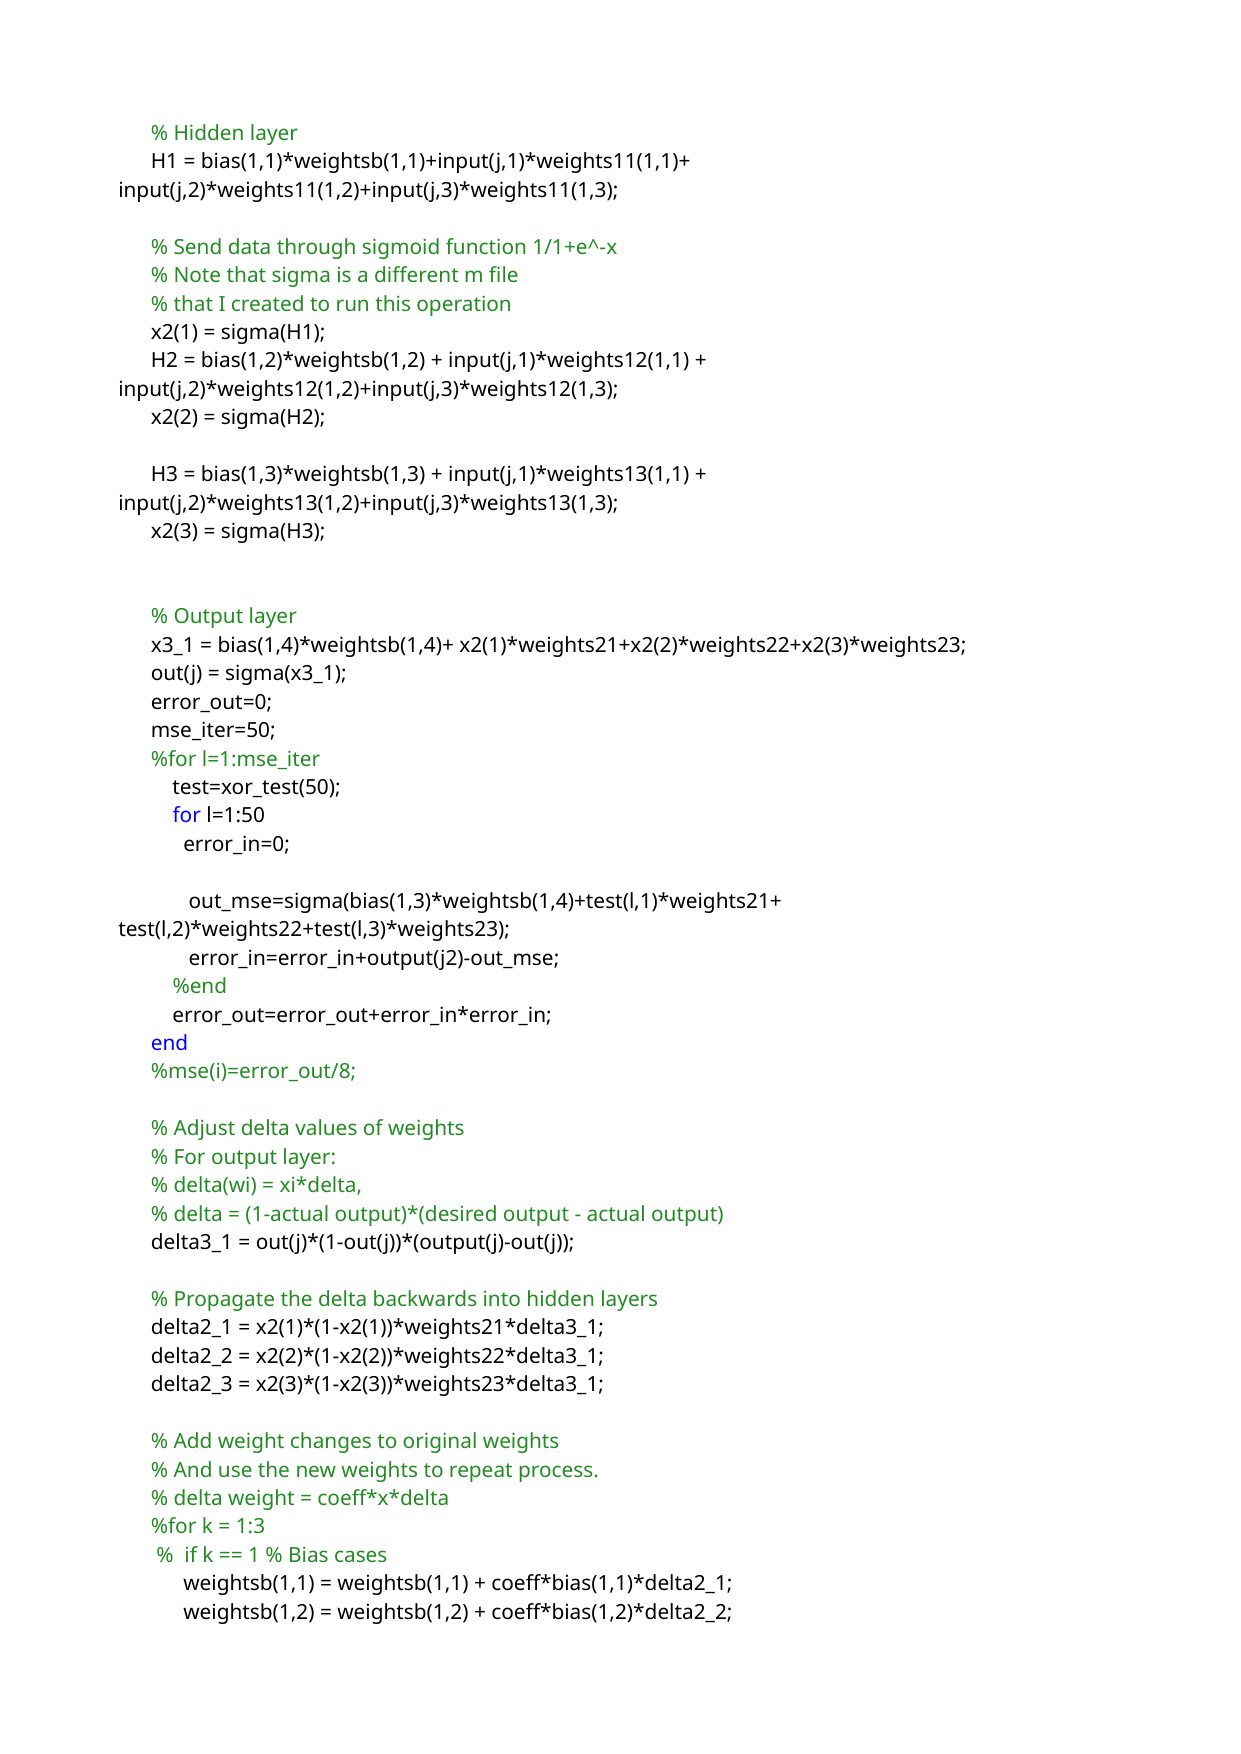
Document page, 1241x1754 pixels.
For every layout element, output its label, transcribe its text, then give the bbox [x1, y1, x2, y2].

text error_out=error_out+error_in*error_in; [118, 1000, 1122, 1028]
text out(j) = sigma(x3_1); [118, 658, 1122, 687]
text error_in=0; [118, 829, 1122, 857]
text x2(1) = sigma(H1); [118, 317, 1122, 346]
text x3_1 = bias(1,4)*weightsb(1,4)+ x2(1)*weights21+x2(2)*weights22+x2(3)*weights23; [118, 630, 1122, 658]
text end [118, 1028, 1122, 1057]
text %mse(i)=error_out/8; [118, 1057, 1122, 1085]
text % Output layer [118, 602, 1122, 630]
text mse_iter=50; [118, 715, 1122, 744]
text x2(3) = sigma(H3); [118, 516, 1122, 545]
text % Add weight changes to original weights [118, 1426, 1122, 1455]
text delta2_3 = x2(3)*(1-x2(3))*weights23*delta3_1; [118, 1369, 1122, 1398]
text H1 = bias(1,1)*weightsb(1,1)+input(j,1)*weights11(1,1)+ input(j,2)*weights11(1,2)+input(j,3)*weights11(1,3); [118, 147, 1122, 203]
text %for k = 1:3 [118, 1512, 1122, 1540]
text % For output layer: [118, 1142, 1122, 1170]
text delta2_1 = x2(1)*(1-x2(1))*weights21*delta3_1; [118, 1312, 1122, 1341]
text % if k == 1 % Bias cases [118, 1540, 1122, 1568]
text % And use the new weights to repeat process. [118, 1455, 1122, 1483]
text % Hidden layer [118, 118, 1122, 147]
text % Send data through sigmoid function 1/1+e^-x [118, 232, 1122, 260]
text error_in=error_in+output(j2)-out_mse; [118, 943, 1122, 971]
text H2 = bias(1,2)*weightsb(1,2) + input(j,1)*weights12(1,1) + input(j,2)*weights12(1,2)+input(j,3)*weights12(1,3); [118, 346, 1122, 402]
text % Propagate the delta backwards into hidden layers [118, 1284, 1122, 1312]
text H3 = bias(1,3)*weightsb(1,3) + input(j,1)*weights13(1,1) + input(j,2)*weights13(1,2)+input(j,3)*weights13(1,3); [118, 459, 1122, 516]
text for l=1:50 [118, 801, 1122, 829]
text delta3_1 = out(j)*(1-out(j))*(output(j)-out(j)); [118, 1227, 1122, 1256]
text error_out=0; [118, 687, 1122, 715]
text %for l=1:mse_iter [118, 744, 1122, 772]
text % delta weight = coeff*x*delta [118, 1483, 1122, 1512]
text delta2_2 = x2(2)*(1-x2(2))*weights22*delta3_1; [118, 1341, 1122, 1369]
text % delta(wi) = xi*delta, [118, 1170, 1122, 1199]
text x2(2) = sigma(H2); [118, 402, 1122, 431]
text %end [118, 971, 1122, 1000]
text % delta = (1-actual output)*(desired output - actual output) [118, 1199, 1122, 1227]
text % Note that sigma is a different m file [118, 260, 1122, 289]
text weightsb(1,1) = weightsb(1,1) + coeff*bias(1,1)*delta2_1; [118, 1568, 1122, 1597]
text % that I created to run this operation [118, 289, 1122, 317]
text test=xor_test(50); [118, 772, 1122, 801]
text % Adjust delta values of weights [118, 1113, 1122, 1142]
text weightsb(1,2) = weightsb(1,2) + coeff*bias(1,2)*delta2_2; [118, 1597, 1122, 1625]
text out_mse=sigma(bias(1,3)*weightsb(1,4)+test(l,1)*weights21+ test(l,2)*weights22+test(l,3)*weights23); [118, 886, 1122, 943]
